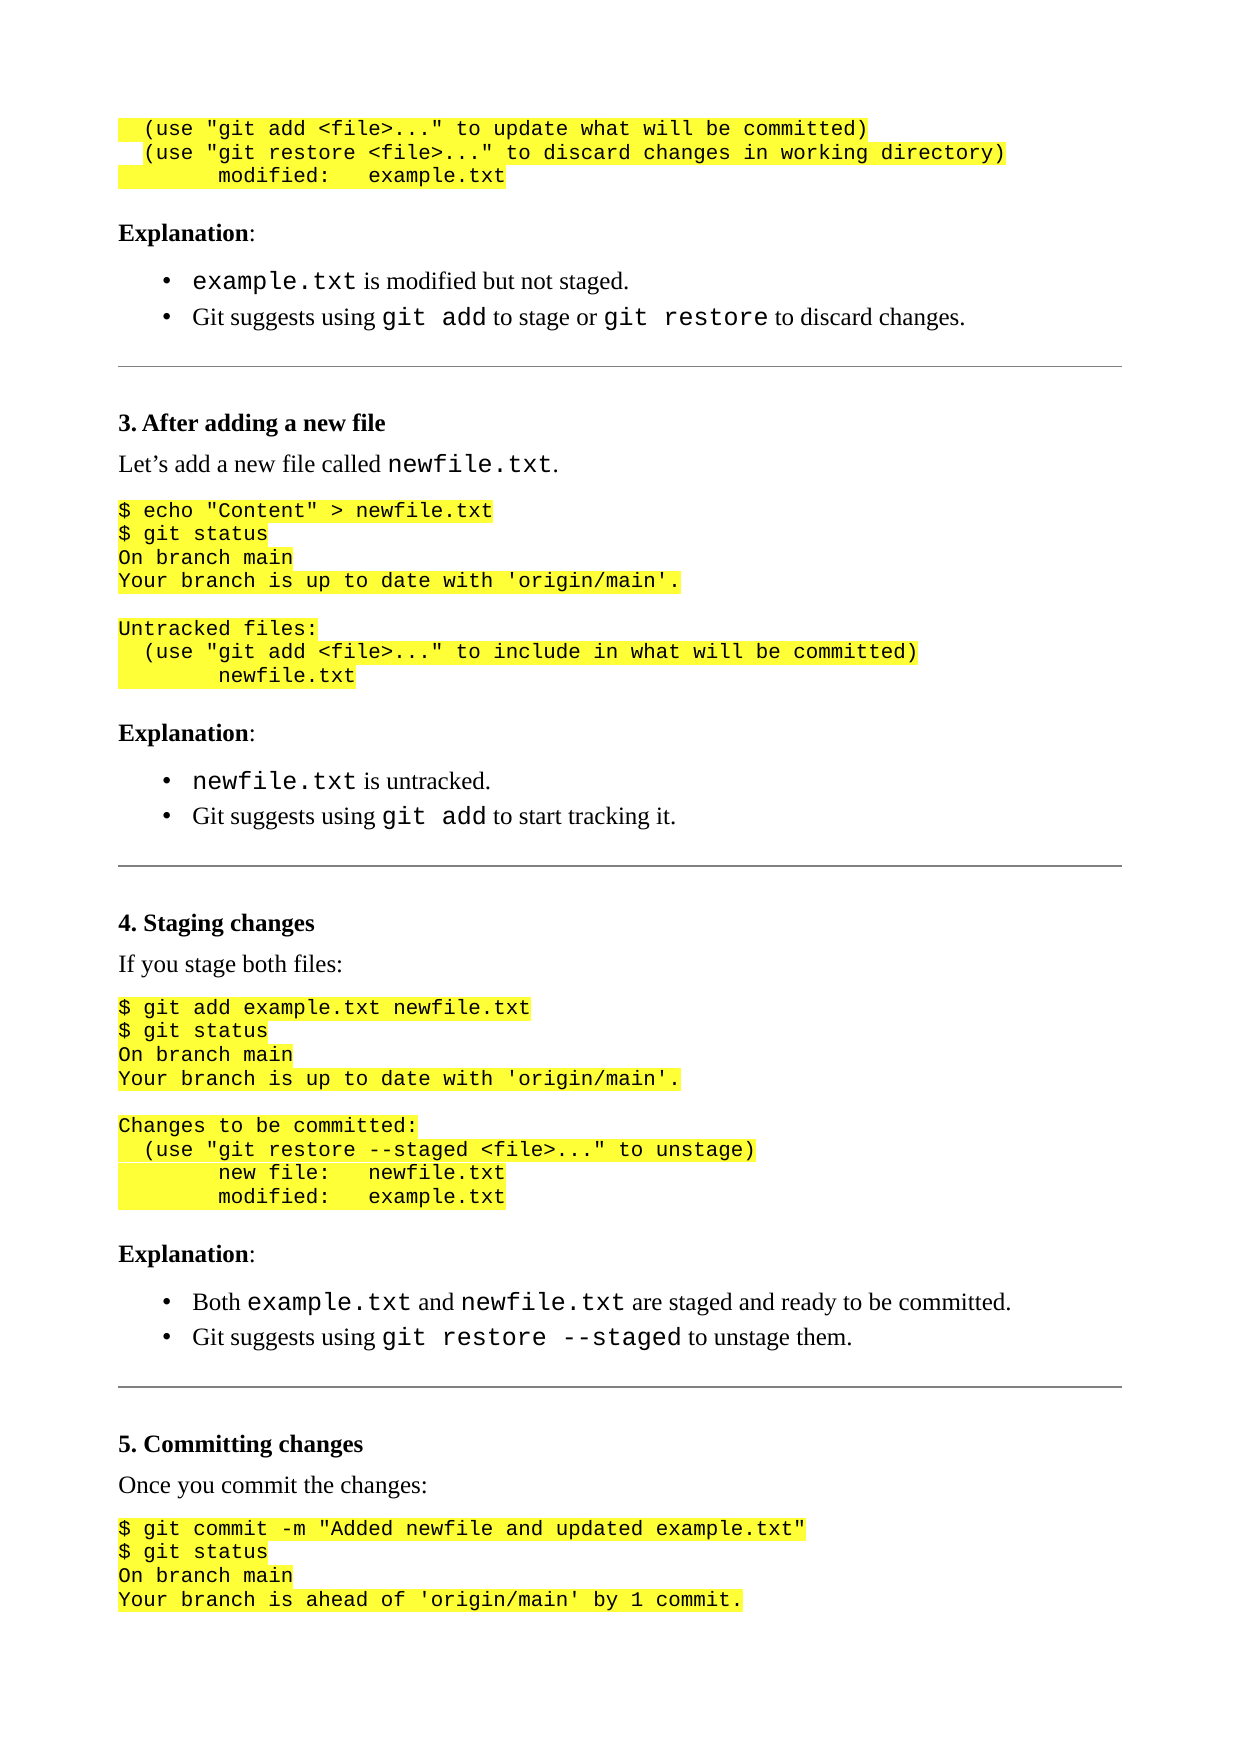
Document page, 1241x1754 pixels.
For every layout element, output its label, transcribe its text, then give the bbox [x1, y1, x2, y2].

text Once you commit the changes: [118, 1470, 1122, 1499]
text Your branch is ahead of 'origin/main' by 1 commit. [118, 1589, 1122, 1612]
text Explanation: [118, 1239, 1122, 1268]
list example.txt is modified but not staged. [162, 266, 1122, 297]
text (use "git add <file>..." to update what will be committed) [118, 118, 1122, 142]
subtitle 4. Staging changes [118, 908, 1122, 937]
text Explanation: [118, 718, 1122, 747]
text $ git status [118, 1541, 1122, 1565]
list Both example.txt and newfile.txt are staged and ready to be committed. [162, 1287, 1122, 1318]
text (use "git restore --staged <file>..." to unstage) [118, 1139, 1122, 1162]
text $ git status [118, 1021, 1122, 1044]
text Your branch is up to date with 'origin/main'. [118, 571, 1122, 594]
text Changes to be committed: [118, 1115, 1122, 1139]
text modified: example.txt [118, 165, 1122, 189]
list Git suggests using git restore --staged to unstage them. [162, 1322, 1122, 1353]
text Explanation: [118, 218, 1122, 247]
text $ git commit -m "Added newfile and updated example.txt" [118, 1518, 1122, 1541]
text $ echo "Content" > newfile.txt [118, 499, 1122, 523]
text (use "git restore <file>..." to discard changes in working directory) [118, 142, 1122, 165]
text If you stage both files: [118, 949, 1122, 978]
text On branch main [118, 1044, 1122, 1068]
text modified: example.txt [118, 1186, 1122, 1210]
text Untracked files: [118, 618, 1122, 641]
text new file: newfile.txt [118, 1162, 1122, 1186]
text Your branch is up to date with 'origin/main'. [118, 1068, 1122, 1091]
list Git suggests using git add to stage or git restore to discard changes. [162, 302, 1122, 332]
text $ git status [118, 523, 1122, 547]
subtitle 3. After adding a new file [118, 408, 1122, 437]
text On branch main [118, 1565, 1122, 1589]
text (use "git add <file>..." to include in what will be committed) [118, 641, 1122, 665]
text On branch main [118, 547, 1122, 571]
list Git suggests using git add to start tracking it. [162, 801, 1122, 832]
text Let’s add a new file called newfile.txt. [118, 449, 1122, 480]
list newfile.txt is untracked. [162, 766, 1122, 797]
text $ git add example.txt newfile.txt [118, 997, 1122, 1021]
subtitle 5. Committing changes [118, 1429, 1122, 1458]
text newfile.txt [118, 665, 1122, 689]
